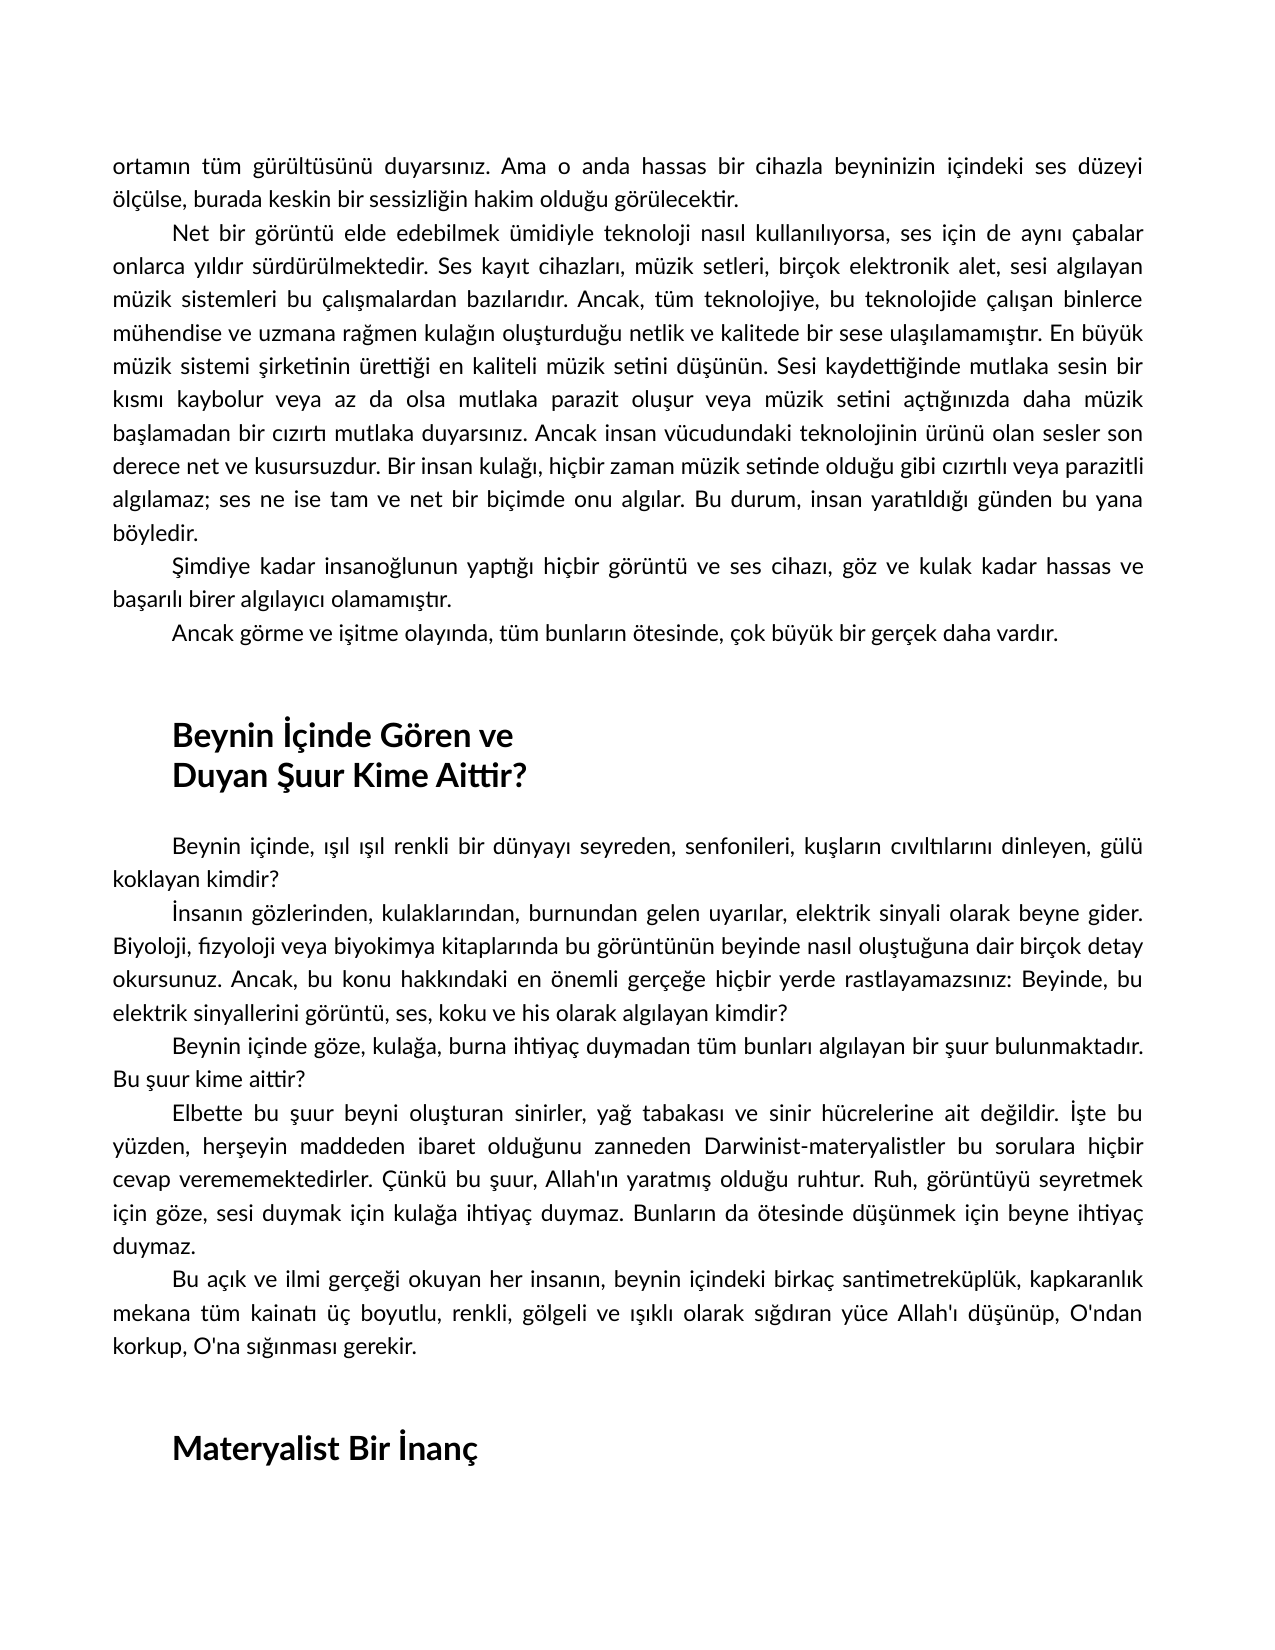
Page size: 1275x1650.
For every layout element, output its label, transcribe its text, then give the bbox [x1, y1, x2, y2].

subtitle Beynin İçinde Gören ve [112, 714, 1162, 754]
text Şimdiye kadar insanoğlunun yaptığı hiçbir görüntü ve ses cihazı, göz ve kulak kadar hassas ve başarılı birer algılayıcı olamamıştır. [112, 548, 1145, 614]
subtitle Duyan Şuur Kime Aittir? [112, 754, 1162, 794]
text ortamın tüm gürültüsünü duyarsınız. Ama o anda hassas bir cihazla beyninizin içindeki ses düzeyi ölçülse, burada keskin bir sessizliğin hakim olduğu görülecektir. [112, 148, 1145, 214]
text Net bir görüntü elde edebilmek ümidiyle teknoloji nasıl kullanılıyorsa, ses için de aynı çabalar onlarca yıldır sürdürülmektedir. Ses kayıt cihazları, müzik setleri, birçok elektronik alet, sesi algılayan müzik sistemleri bu çalışmalardan bazılarıdır. Ancak, tüm teknolojiye, bu teknolojide çalışan binlerce mühendise ve uzmana rağmen kulağın oluşturduğu netlik ve kalitede bir sese ulaşılamamıştır. En büyük müzik sistemi şirketinin ürettiği en kaliteli müzik setini düşünün. Sesi kaydettiğinde mutlaka sesin bir kısmı kaybolur veya az da olsa mutlaka parazit oluşur veya müzik setini açtığınızda daha müzik başlamadan bir cızırtı mutlaka duyarsınız. Ancak insan vücudundaki teknolojinin ürünü olan sesler son derece net ve kusursuzdur. Bir insan kulağı, hiçbir zaman müzik setinde olduğu gibi cızırtılı veya parazitli algılamaz; ses ne ise tam ve net bir biçimde onu algılar. Bu durum, insan yaratıldığı günden bu yana böyledir. [112, 214, 1145, 548]
text Beynin içinde, ışıl ışıl renkli bir dünyayı seyreden, senfonileri, kuşların cıvıltılarını dinleyen, gülü koklayan kimdir? [112, 828, 1145, 894]
text İnsanın gözlerinden, kulaklarından, burnundan gelen uyarılar, elektrik sinyali olarak beyne gider. Biyoloji, fizyoloji veya biyokimya kitaplarında bu görüntünün beyinde nasıl oluştuğuna dair birçok detay okursunuz. Ancak, bu konu hakkındaki en önemli gerçeğe hiçbir yerde rastlayamazsınız: Beyinde, bu elektrik sinyallerini görüntü, ses, koku ve his olarak algılayan kimdir? [112, 894, 1145, 1028]
text Elbette bu şuur beyni oluşturan sinirler, yağ tabakası ve sinir hücrelerine ait değildir. İşte bu yüzden, herşeyin maddeden ibaret olduğunu zanneden Darwinist-materyalistler bu sorulara hiçbir cevap verememektedirler. Çünkü bu şuur, Allah'ın yaratmış olduğu ruhtur. Ruh, görüntüyü seyretmek için göze, sesi duymak için kulağa ihtiyaç duymaz. Bunların da ötesinde düşünmek için beyne ihtiyaç duymaz. [112, 1094, 1145, 1261]
subtitle Materyalist Bir İnanç [112, 1428, 1162, 1468]
text Beynin içinde göze, kulağa, burna ihtiyaç duymadan tüm bunları algılayan bir şuur bulunmaktadır. Bu şuur kime aittir? [112, 1028, 1145, 1094]
text Bu açık ve ilmi gerçeği okuyan her insanın, beynin içindeki birkaç santimetreküplük, kapkaranlık mekana tüm kainatı üç boyutlu, renkli, gölgeli ve ışıklı olarak sığdıran yüce Allah'ı düşünüp, O'ndan korkup, O'na sığınması gerekir. [112, 1261, 1145, 1361]
text Ancak görme ve işitme olayında, tüm bunların ötesinde, çok büyük bir gerçek daha vardır. [112, 614, 1145, 648]
